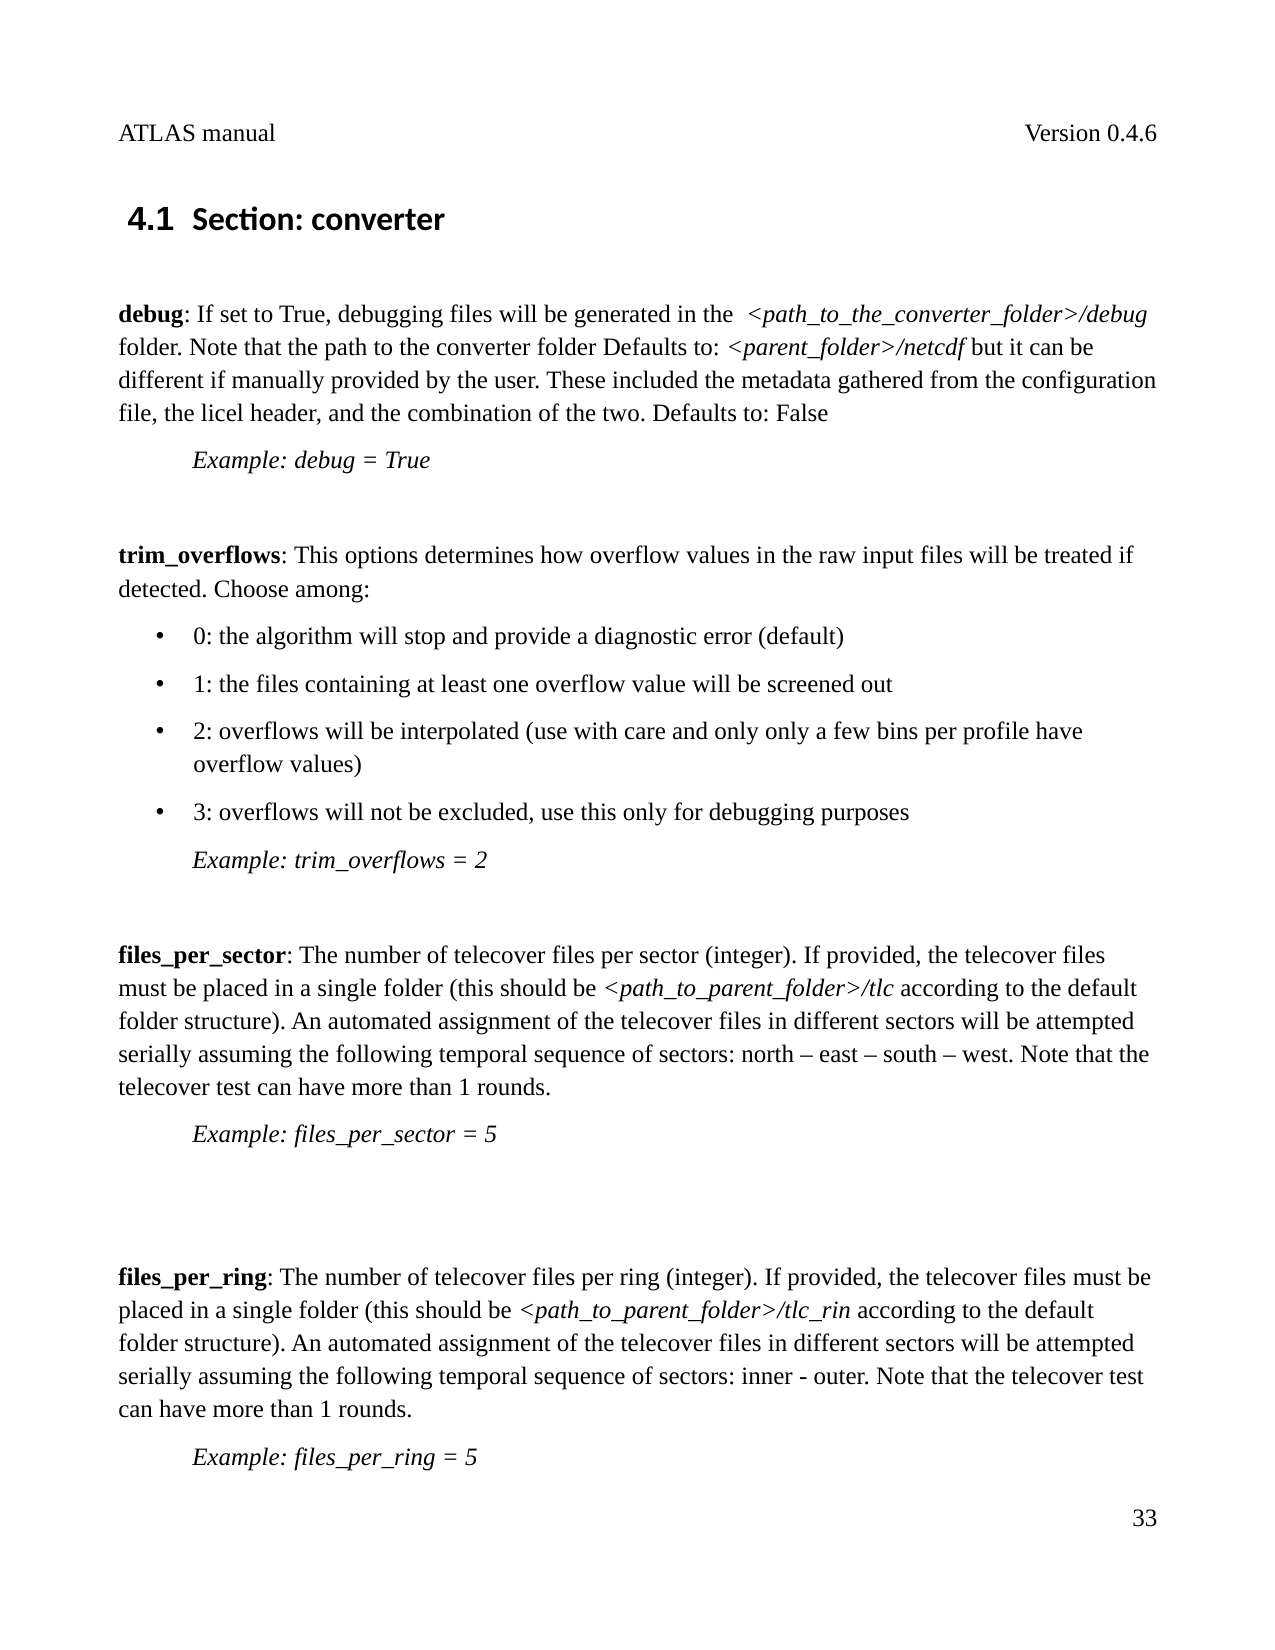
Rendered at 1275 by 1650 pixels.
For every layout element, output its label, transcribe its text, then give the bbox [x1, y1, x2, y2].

list 0: the algorithm will stop and provide a diagnostic error (default) [156, 621, 1157, 650]
text Example: trim_overflows = 2 [118, 845, 1157, 873]
text Example: debug = True [118, 445, 1157, 474]
text Example: files_per_sector = 5 [118, 1119, 1157, 1148]
text files_per_sector: The number of telecover files per sector (integer). If provided, the telecover files must be placed in a single folder (this should be <path_to_parent_folder>/tlc according to the default folder structure). An automated assignment of the telecover files in different sectors will be attempted serially assuming the following temporal sequence of sectors: north – east – south – west. Note that the telecover test can have more than 1 rounds. [118, 940, 1157, 1101]
list 3: overflows will not be excluded, use this only for debugging purposes [156, 797, 1157, 826]
text Example: files_per_ring = 5 [118, 1442, 1157, 1471]
text debug: If set to True, debugging files will be generated in the <path_to_the_converter_folder>/debug folder. Note that the path to the converter folder Defaults to: <parent_folder>/netcdf but it can be different if manually provided by the user. These included the metadata gathered from the configuration file, the licel header, and the combination of the two. Defaults to: False [118, 299, 1157, 427]
text files_per_ring: The number of telecover files per ring (integer). If provided, the telecover files must be placed in a single folder (this should be <path_to_parent_folder>/tlc_rin according to the default folder structure). An automated assignment of the telecover files in different sectors will be attempted serially assuming the following temporal sequence of sectors: inner - outer. Note that the telecover test can have more than 1 rounds. [118, 1262, 1157, 1423]
list 1: the files containing at least one overflow value will be screened out [156, 669, 1157, 698]
text trim_overflows: This options determines how overflow values in the raw input files will be treated if detected. Choose among: [118, 541, 1157, 602]
subtitle Section: converter [118, 198, 1157, 239]
list 2: overflows will be interpolated (use with care and only only a few bins per profile have overflow values) [156, 716, 1157, 778]
